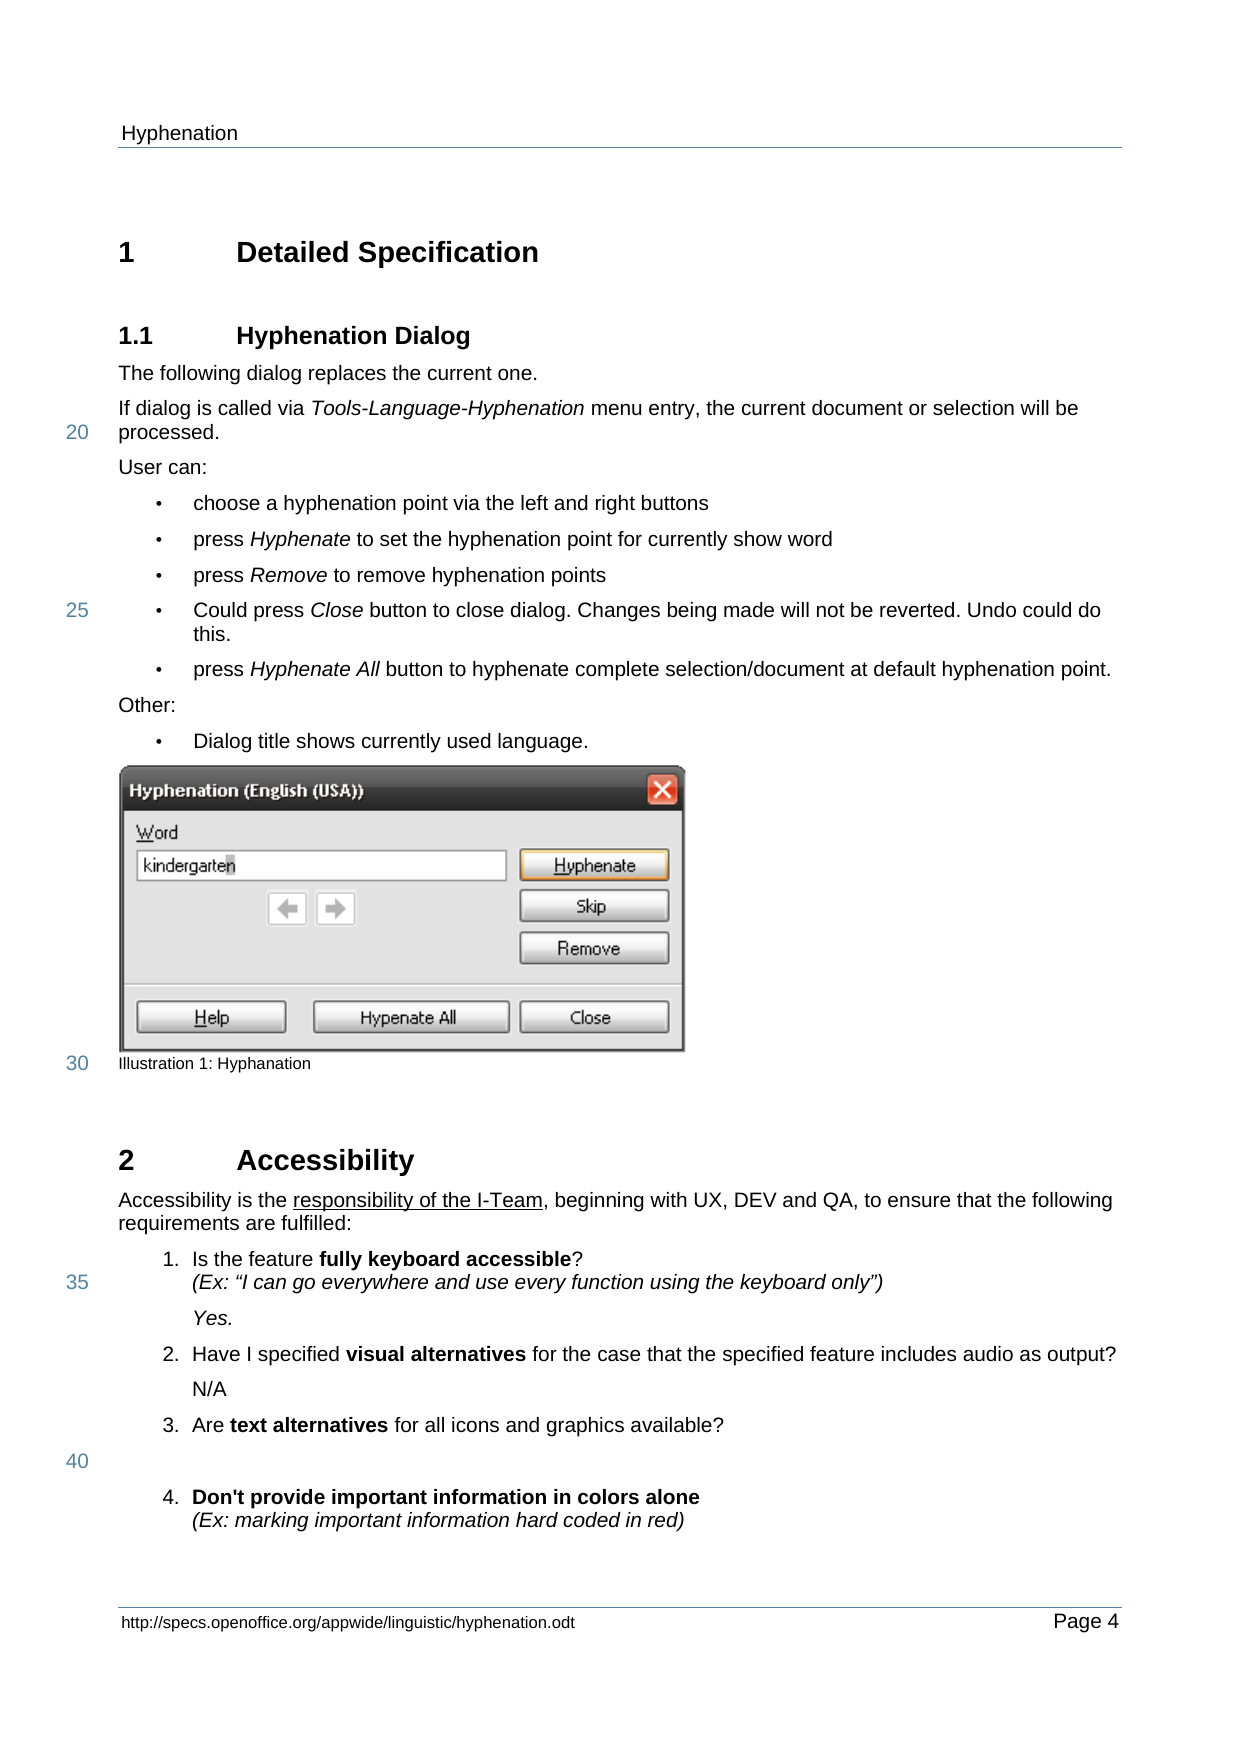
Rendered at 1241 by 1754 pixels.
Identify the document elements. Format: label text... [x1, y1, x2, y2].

text If dialog is called via Tools-Language-Hyphenation menu entry, the current document or selection will be processed. [118, 397, 1122, 443]
text User can: [118, 456, 1122, 479]
list Yes. [162, 1307, 1122, 1330]
list <Start typing here> [162, 1449, 1122, 1473]
list press Hyphenate All button to hyphenate complete selection/document at default hyphenation point. [156, 658, 1122, 681]
list <Start typing here> [162, 1544, 1122, 1567]
list Could press Close button to close dialog. Changes being made will not be reverted. Undo could do this. [156, 599, 1122, 645]
text Accessibility is the responsibility of the I-Team, beginning with UX, DEV and QA, to ensure that the following requirements are fulfilled: [118, 1189, 1122, 1235]
text The following dialog replaces the current one. [118, 361, 1122, 384]
list Dialog title shows currently used language. [156, 729, 1122, 752]
subtitle Accessibility [118, 1144, 1122, 1177]
subtitle Detailed Specification [118, 236, 1122, 268]
list choose a hyphenation point via the left and right buttons [156, 492, 1122, 515]
list Are text alternatives for all icons and graphics available? [162, 1414, 1122, 1437]
list Have I specified visual alternatives for the case that the specified feature includes audio as output? [162, 1342, 1122, 1366]
list Is the feature fully keyboard accessible? (Ex: “I can go everywhere and use every function using the keyboard only”) [162, 1248, 1122, 1294]
text Other: [118, 693, 1122, 717]
list N/A [162, 1378, 1122, 1401]
list Don't provide important information in colors alone (Ex: marking important information hard coded in red) [162, 1485, 1122, 1532]
text Illustration 1: Hyphanation [118, 1054, 687, 1073]
picture [118, 765, 687, 1054]
list press Hyphenate to set the hyphenation point for currently show word [156, 527, 1122, 551]
subtitle Hyphenation Dialog [118, 322, 1122, 349]
list press Remove to remove hyphenation points [156, 563, 1122, 586]
